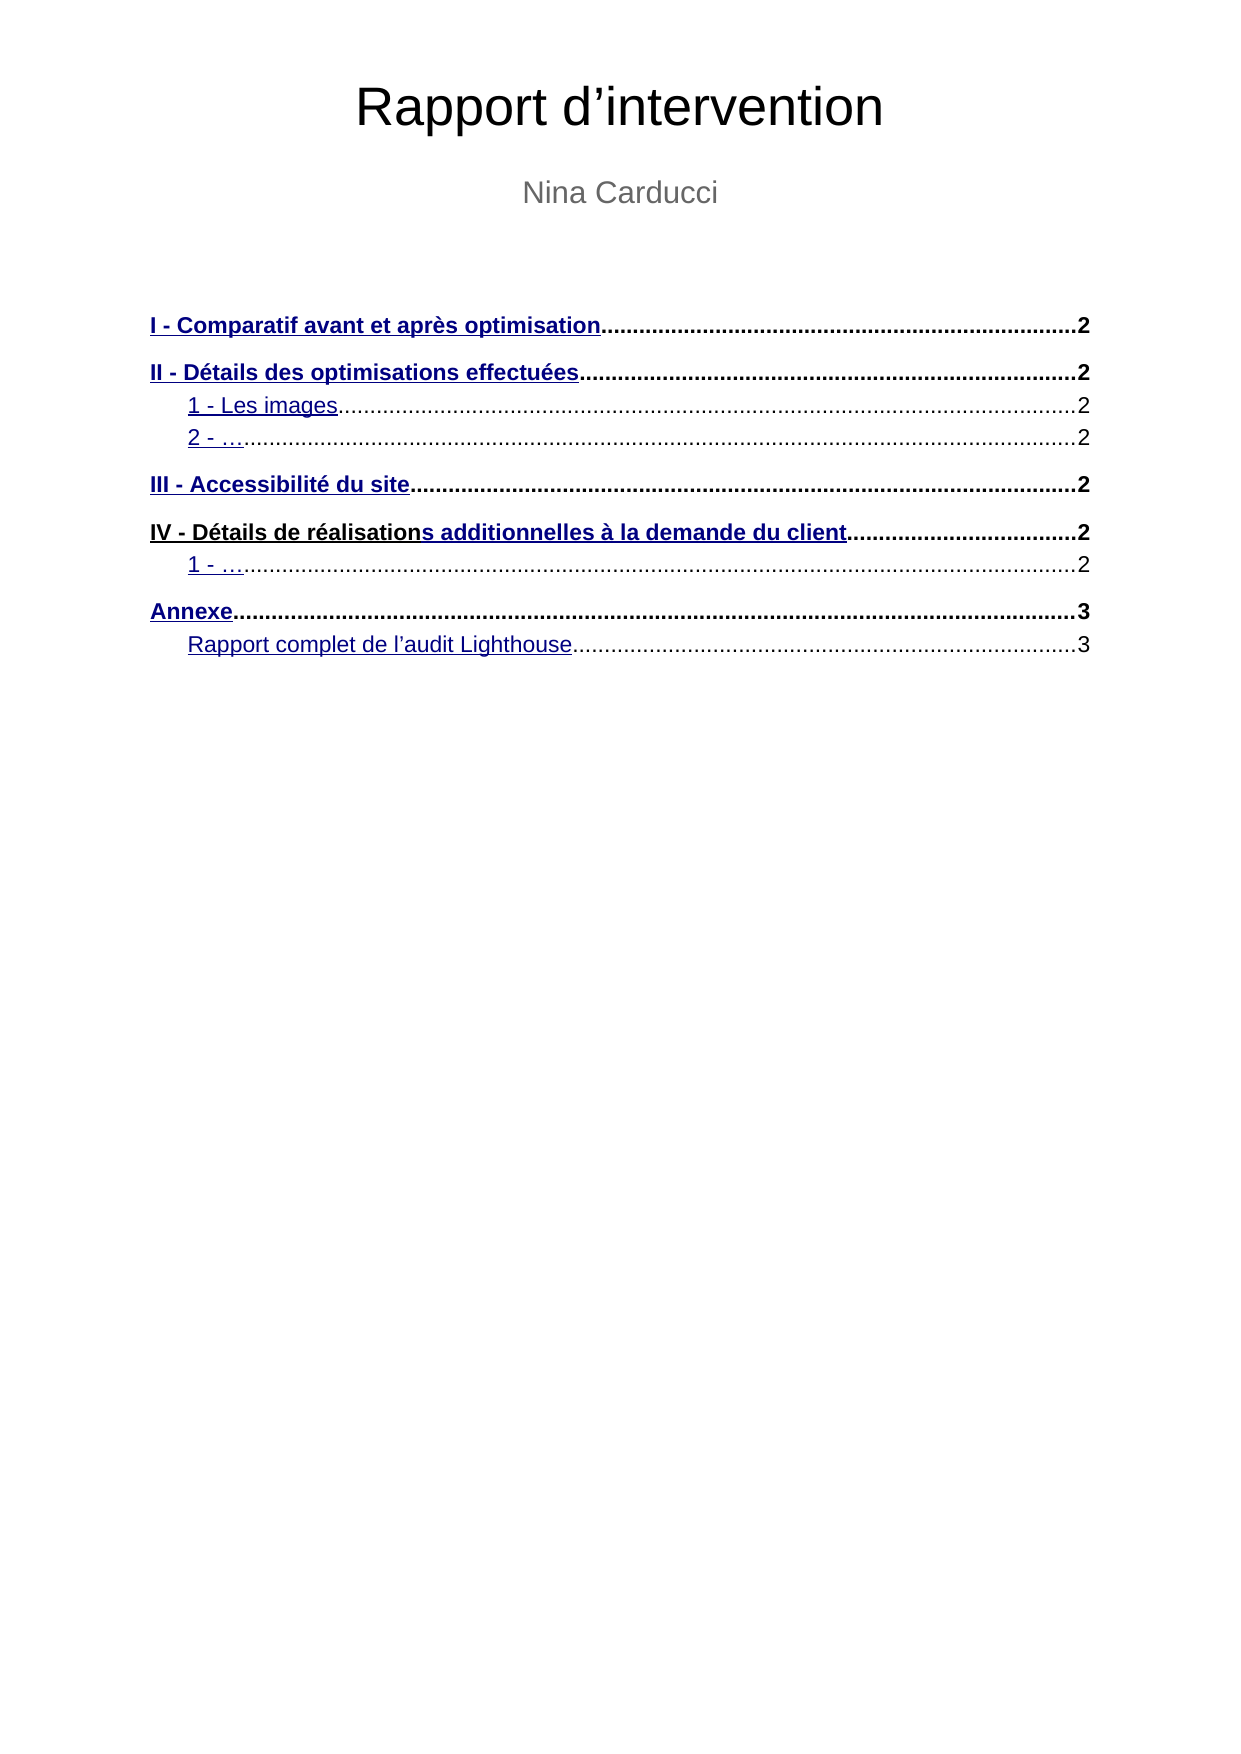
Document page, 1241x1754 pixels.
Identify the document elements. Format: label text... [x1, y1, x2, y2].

text Rapport d’intervention [150, 75, 1090, 137]
text 2 - … 2 [187, 424, 1090, 451]
text Annexe 3 [150, 598, 1090, 625]
text 1 - … 2 [187, 551, 1090, 577]
text Nina Carducci [150, 174, 1090, 210]
text II - Détails des optimisations effectuées 2 [150, 359, 1090, 385]
text 1 - Les images 2 [187, 392, 1090, 418]
text I - Comparatif avant et après optimisation 2 [150, 312, 1090, 338]
text Rapport complet de l’audit Lighthouse 3 [187, 631, 1090, 657]
text III - Accessibilité du site 2 [150, 471, 1090, 498]
text IV - Détails de réalisations additionnelles à la demande du client 2 [150, 518, 1090, 545]
